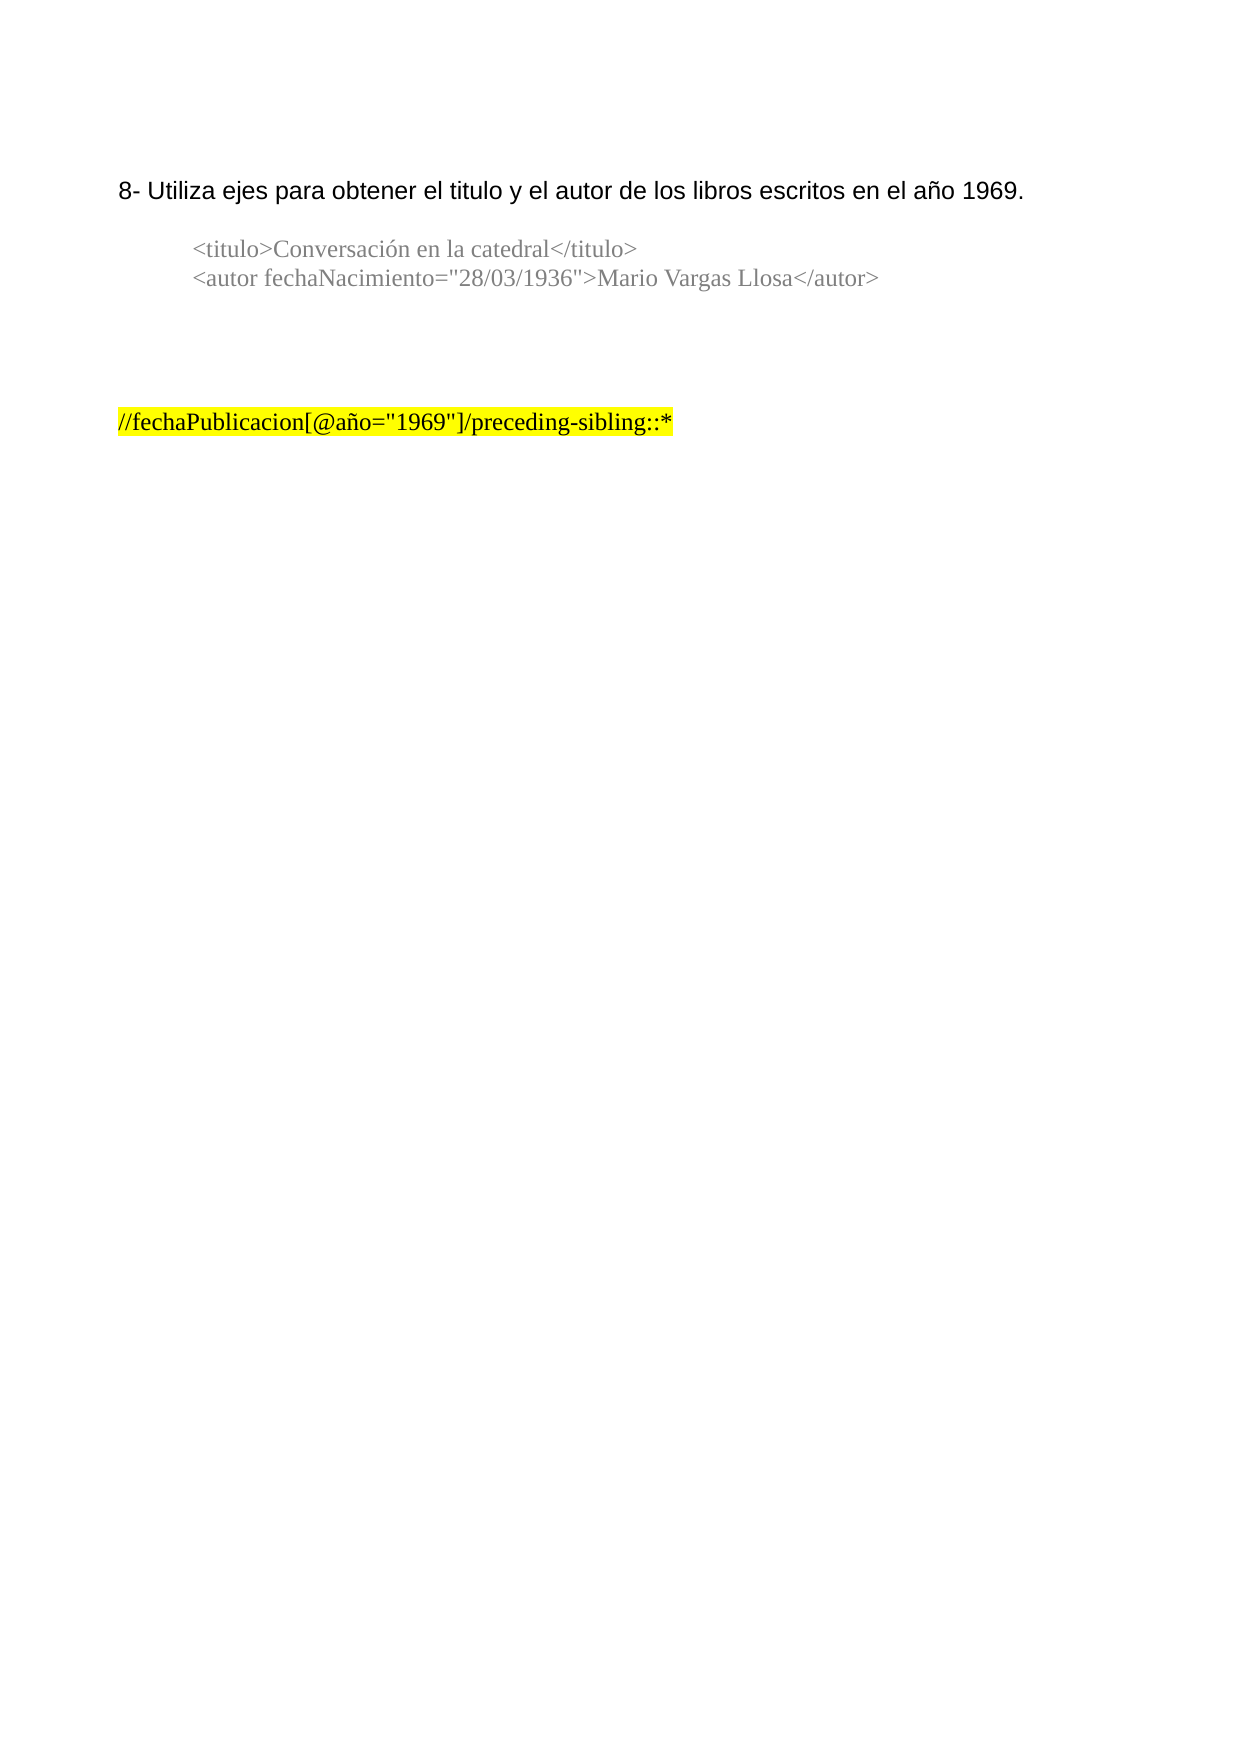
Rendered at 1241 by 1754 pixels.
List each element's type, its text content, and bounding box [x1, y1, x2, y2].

text //fechaPublicacion[@año="1969"]/preceding-sibling::* [118, 407, 1122, 436]
text 8- Utiliza ejes para obtener el titulo y el autor de los libros escritos en el año 1969. [118, 176, 1122, 205]
text <autor fechaNacimiento="28/03/1936">Mario Vargas Llosa</autor> [192, 263, 1122, 292]
text <titulo>Conversación en la catedral</titulo> [192, 234, 1122, 263]
